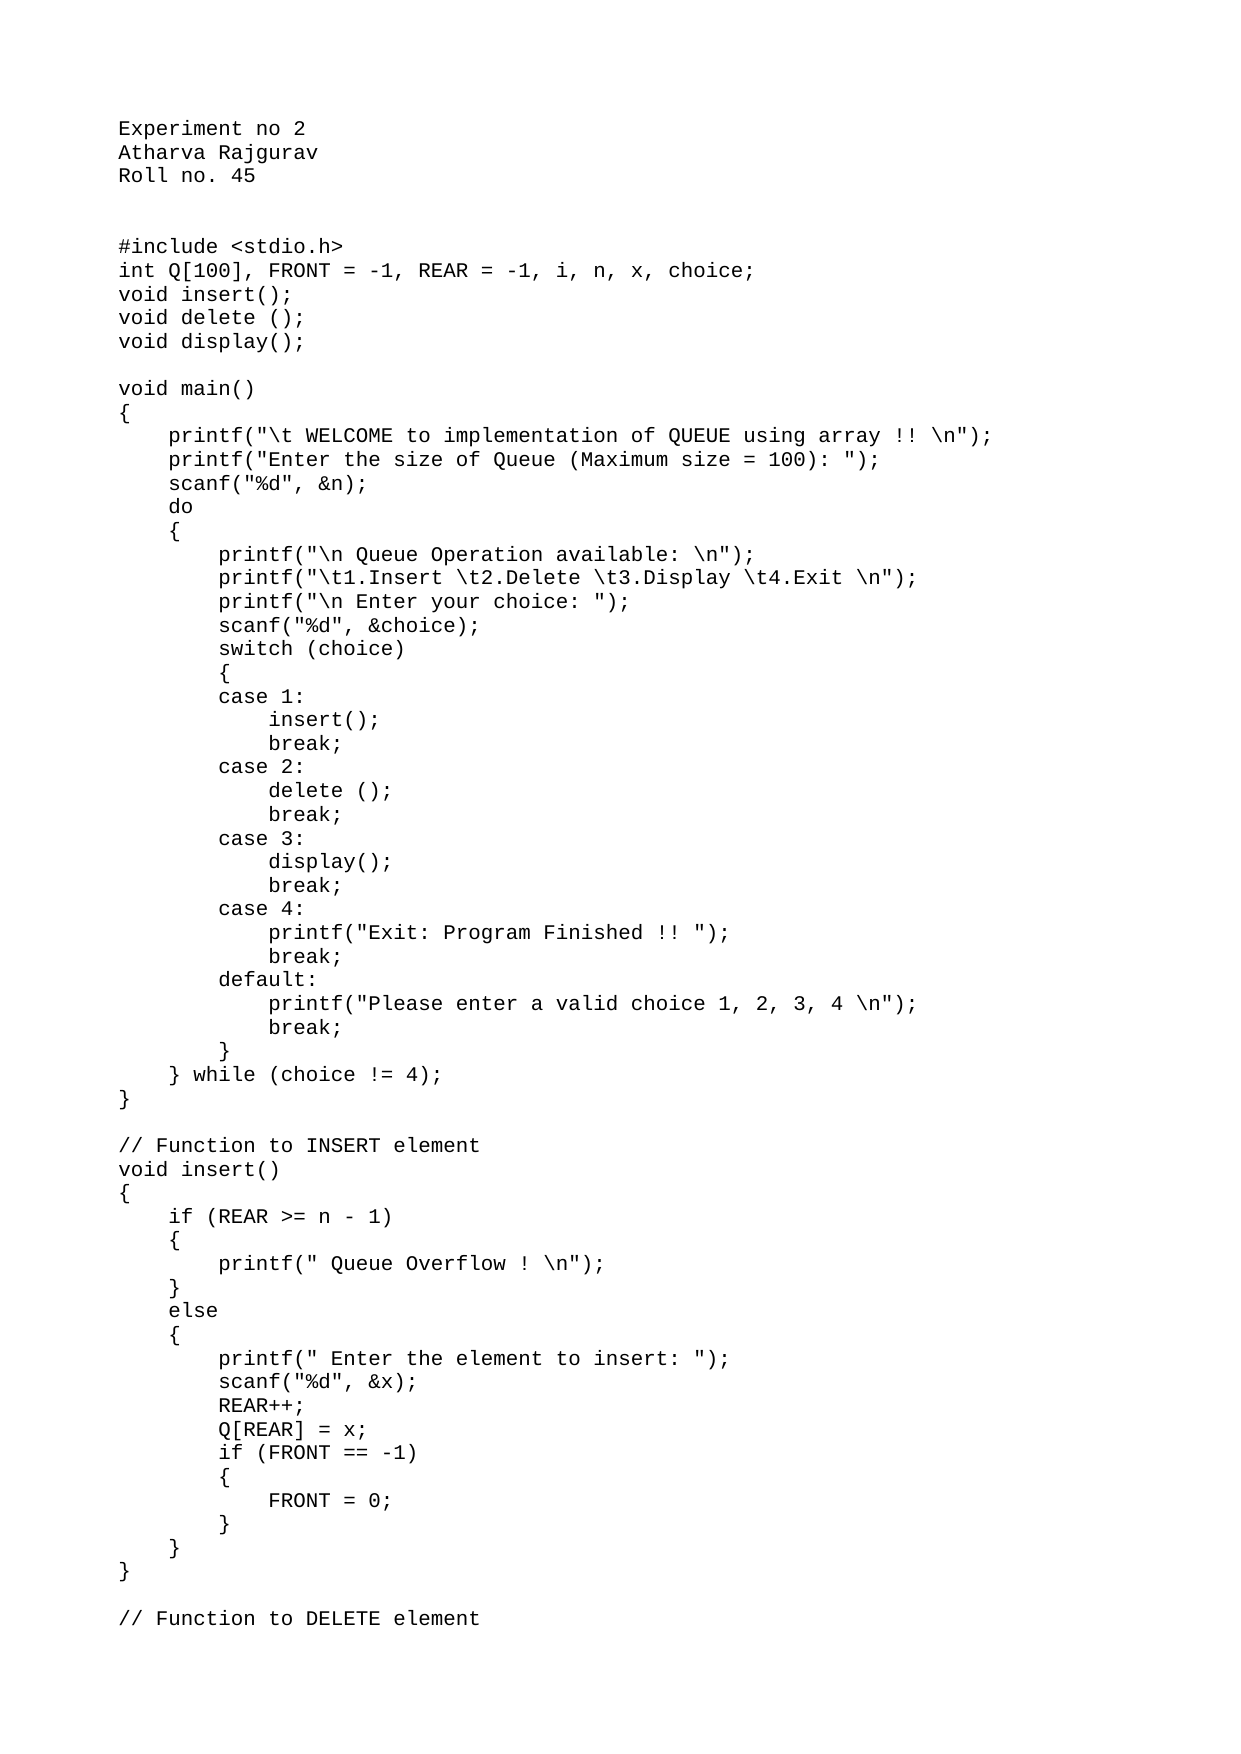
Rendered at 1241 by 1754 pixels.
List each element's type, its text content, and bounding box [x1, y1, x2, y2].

text } [118, 1561, 1122, 1584]
text { [118, 1229, 1122, 1253]
text printf("Please enter a valid choice 1, 2, 3, 4 \n"); [118, 993, 1122, 1017]
text printf("Exit: Program Finished !! "); [118, 922, 1122, 946]
text Roll no. 45 [118, 165, 1122, 189]
text void delete (); [118, 307, 1122, 331]
text break; [118, 946, 1122, 969]
text { [118, 520, 1122, 544]
text else [118, 1300, 1122, 1324]
text } [118, 1277, 1122, 1300]
text insert(); [118, 709, 1122, 733]
text Q[REAR] = x; [118, 1419, 1122, 1442]
text int Q[100], FRONT = -1, REAR = -1, i, n, x, choice; [118, 260, 1122, 284]
text delete (); [118, 780, 1122, 804]
text do [118, 496, 1122, 520]
text break; [118, 733, 1122, 757]
text void insert() [118, 1158, 1122, 1182]
text break; [118, 875, 1122, 898]
text if (FRONT == -1) [118, 1442, 1122, 1466]
text #include <stdio.h> [118, 236, 1122, 260]
text switch (choice) [118, 638, 1122, 662]
text break; [118, 804, 1122, 827]
text // Function to DELETE element [118, 1608, 1122, 1631]
text case 3: [118, 827, 1122, 851]
text void display(); [118, 331, 1122, 354]
text Experiment no 2 Atharva Rajgurav [118, 118, 1122, 165]
text REAR++; [118, 1395, 1122, 1419]
text } [118, 1088, 1122, 1111]
text scanf("%d", &x); [118, 1371, 1122, 1395]
text { [118, 1466, 1122, 1489]
text { [118, 1324, 1122, 1348]
text { [118, 662, 1122, 686]
text case 2: [118, 757, 1122, 780]
text FRONT = 0; [118, 1489, 1122, 1513]
text if (REAR >= n - 1) [118, 1206, 1122, 1229]
text printf("Enter the size of Queue (Maximum size = 100): "); [118, 449, 1122, 473]
text void main() [118, 378, 1122, 402]
text scanf("%d", &choice); [118, 615, 1122, 638]
text printf("\n Enter your choice: "); [118, 591, 1122, 615]
text { [118, 1182, 1122, 1206]
text scanf("%d", &n); [118, 473, 1122, 496]
text } [118, 1040, 1122, 1064]
text display(); [118, 851, 1122, 875]
text { [118, 402, 1122, 426]
text } while (choice != 4); [118, 1064, 1122, 1088]
text printf(" Queue Overflow ! \n"); [118, 1253, 1122, 1277]
text void insert(); [118, 284, 1122, 307]
text // Function to INSERT element [118, 1135, 1122, 1158]
text default: [118, 969, 1122, 993]
text printf("\n Queue Operation available: \n"); [118, 544, 1122, 567]
text case 1: [118, 686, 1122, 709]
text break; [118, 1017, 1122, 1040]
text printf("\t1.Insert \t2.Delete \t3.Display \t4.Exit \n"); [118, 567, 1122, 591]
text } [118, 1513, 1122, 1537]
text } [118, 1537, 1122, 1561]
text printf("\t WELCOME to implementation of QUEUE using array !! \n"); [118, 426, 1122, 449]
text printf(" Enter the element to insert: "); [118, 1348, 1122, 1371]
text case 4: [118, 898, 1122, 922]
